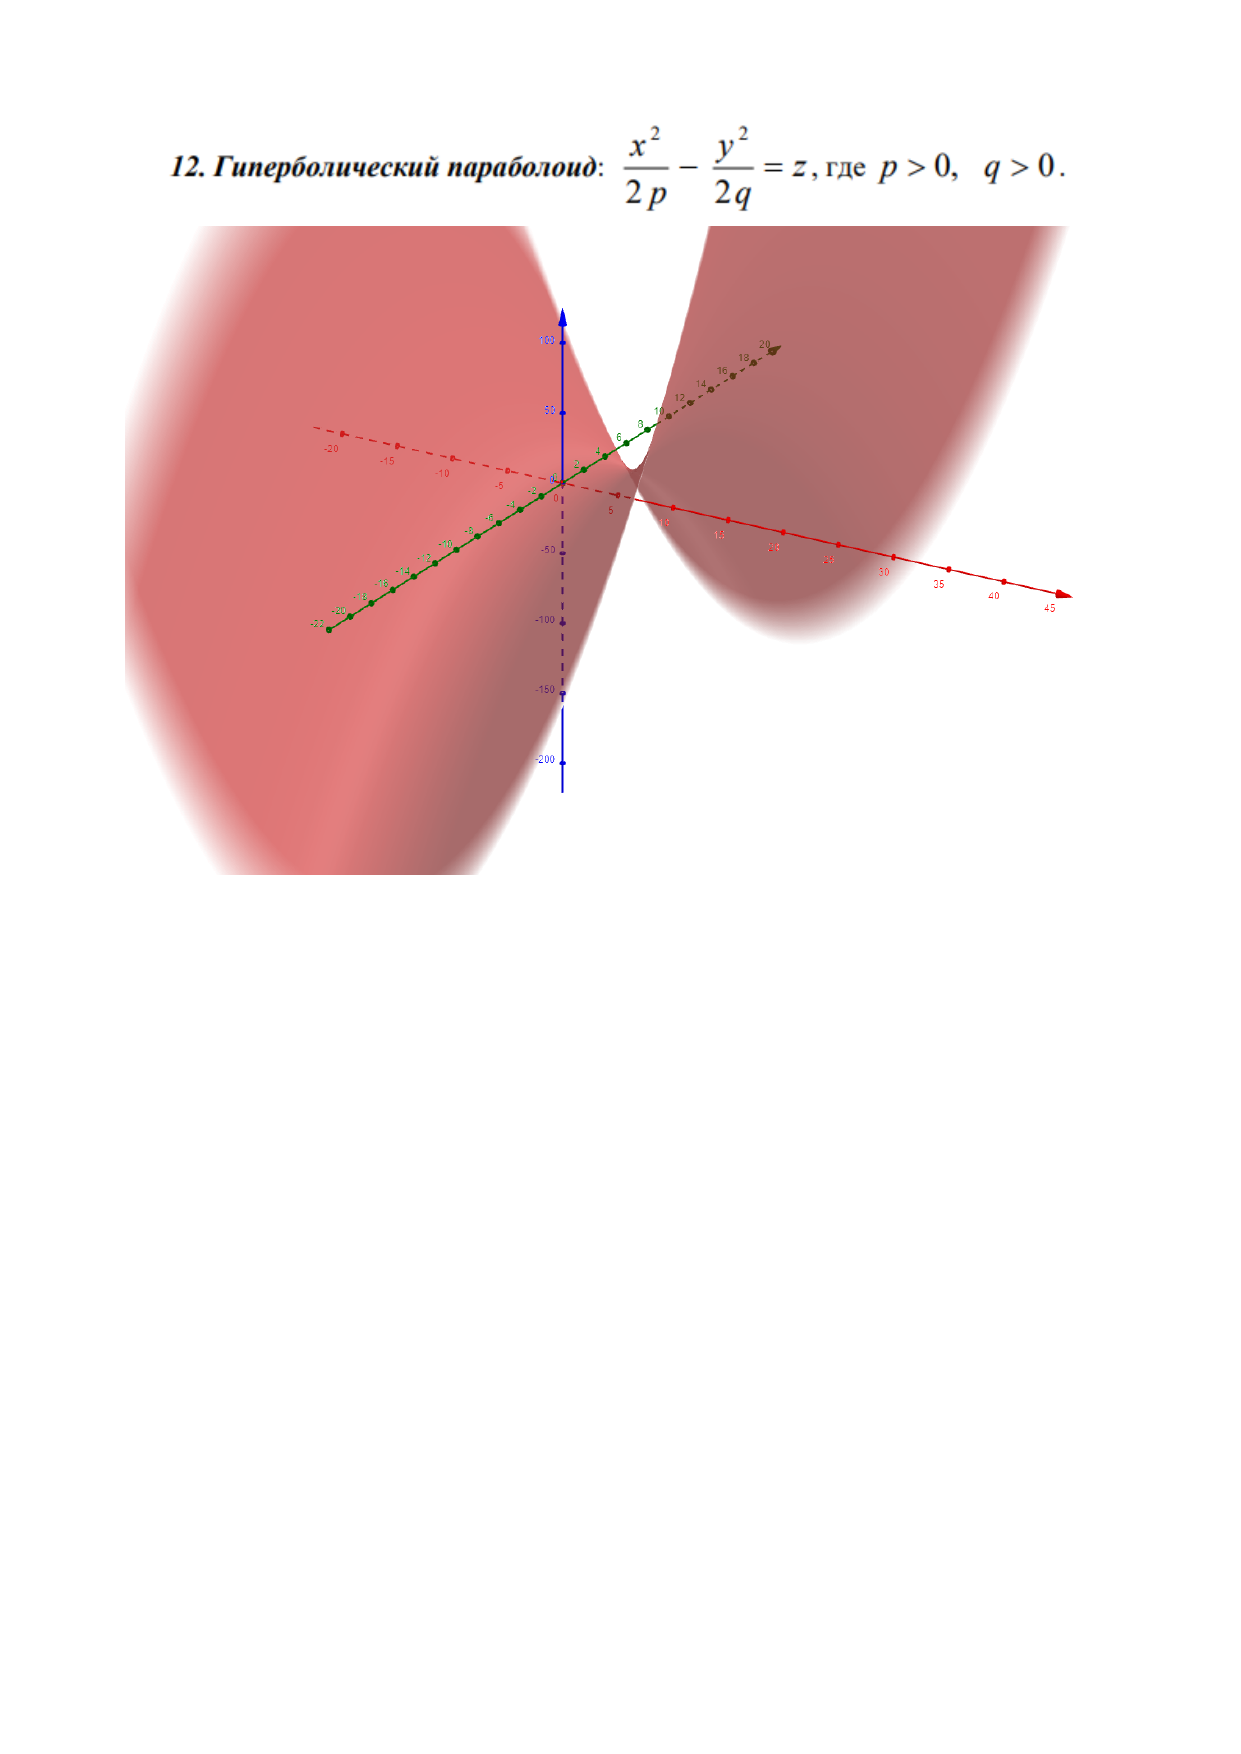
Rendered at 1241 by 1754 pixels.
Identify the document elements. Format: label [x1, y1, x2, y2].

picture [125, 226, 1130, 875]
picture [157, 118, 1083, 219]
